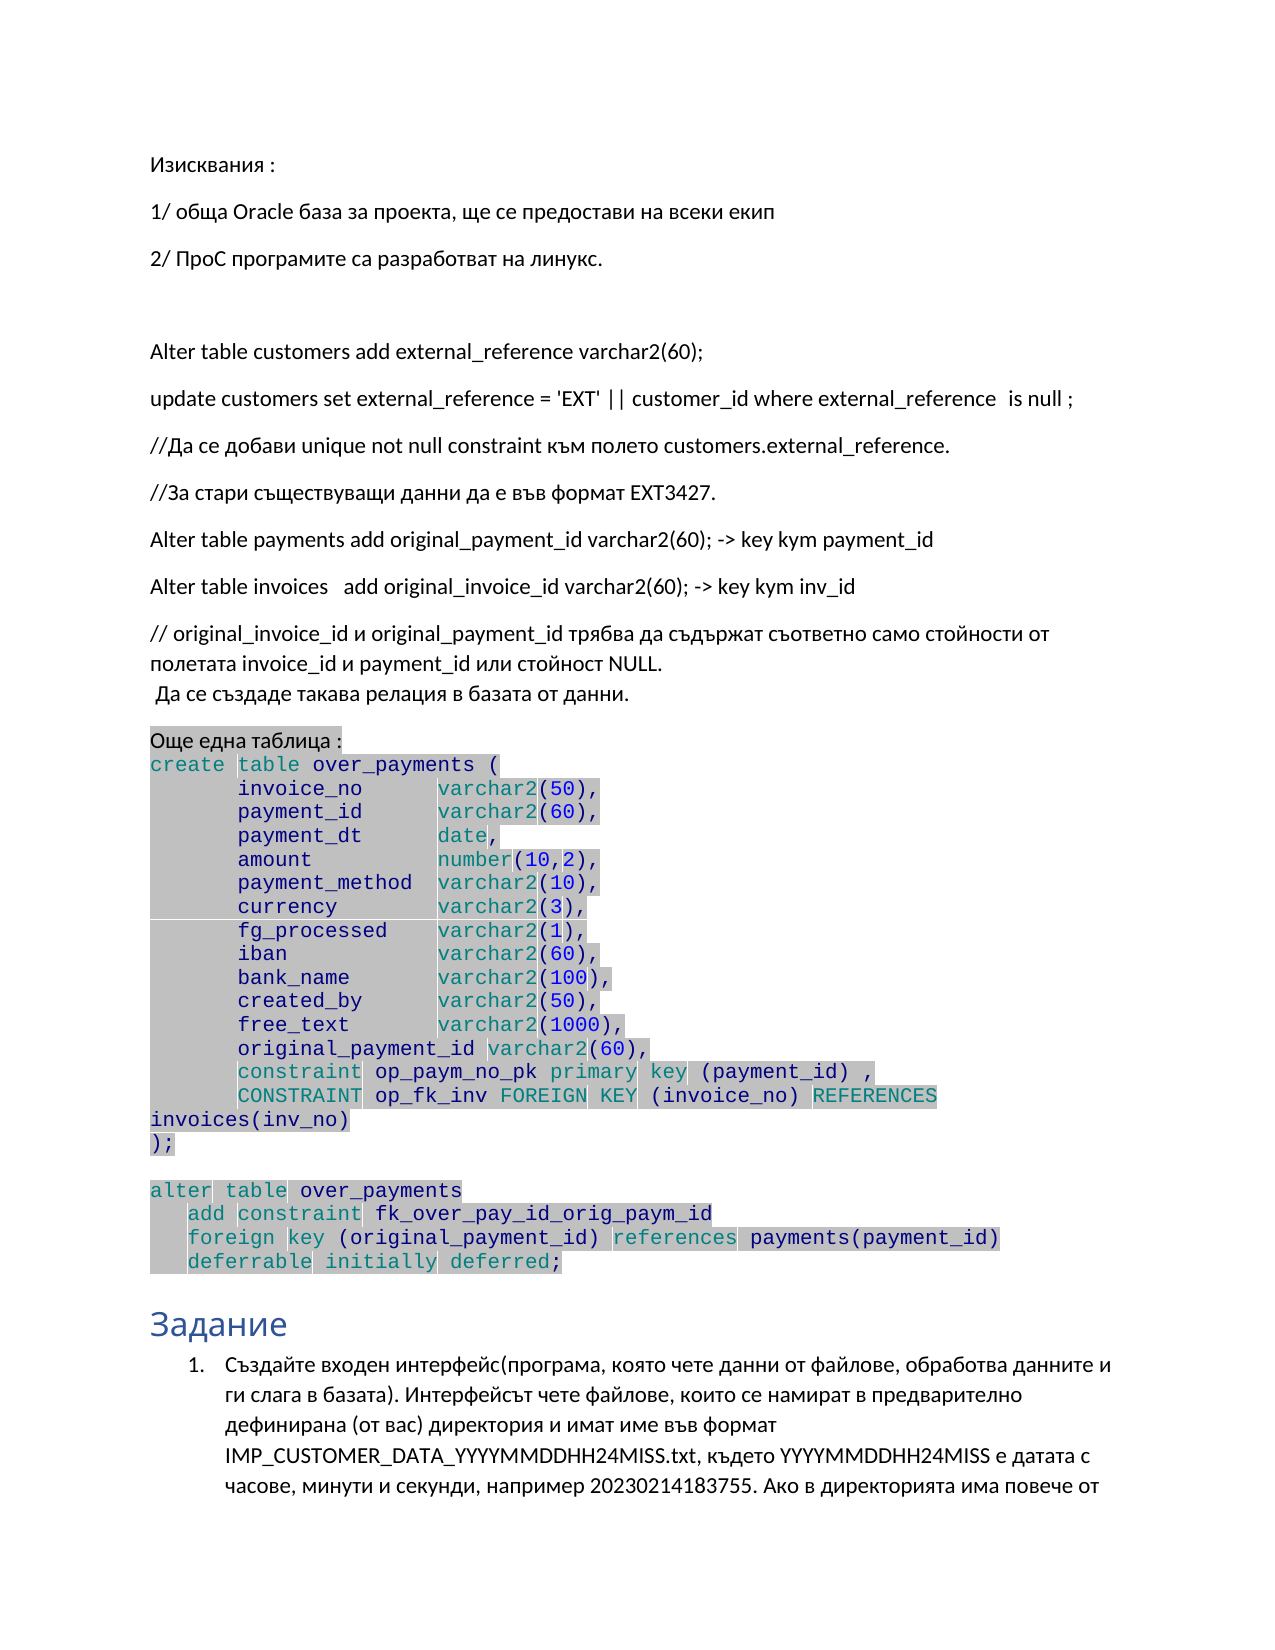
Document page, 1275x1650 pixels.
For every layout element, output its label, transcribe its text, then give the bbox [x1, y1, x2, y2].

text //За стари съществуващи данни да е във формат EXT3427. [150, 478, 1125, 506]
text Alter table invoices add original_invoice_id varchar2(60); -> key kym inv_id [150, 572, 1125, 600]
text 1/ обща Oracle база за проекта, ще се предостави на всеки екип [150, 197, 1125, 225]
text Изисквания : [150, 150, 1125, 178]
text amount number(10,2), [150, 849, 1125, 872]
text Alter table payments add original_payment_id varchar2(60); -> key kym payment_id [150, 525, 1125, 553]
text add constraint fk_over_pay_id_orig_paym_id [150, 1203, 1125, 1227]
text Още една таблица : create table over_payments ( [150, 726, 1125, 778]
text deferrable initially deferred; [150, 1251, 1125, 1274]
text free_text varchar2(1000), [150, 1014, 1125, 1038]
text created_by varchar2(50), [150, 991, 1125, 1014]
text payment_method varchar2(10), [150, 872, 1125, 896]
text iban varchar2(60), [150, 943, 1125, 967]
text Alter table customers add external_reference varchar2(60); [150, 337, 1125, 366]
text payment_dt date, [150, 825, 1125, 849]
text currency varchar2(3), [150, 896, 1125, 919]
list Създайте входен интерфейс(програма, която чете данни от файлове, обработва данните и ги слага в базата). Интерфейсът чете файлове, които се намират в предварително дефинирана (от вас) директория и имат име във формат IMP_CUSTOMER_DATA_YYYYMMDDHH24MISS.txt, където YYYYMMDDHH24MISS е датата с часове, минути и секунди, например 20230214183755. Ако в директорията има повече от [187, 1350, 1125, 1499]
text 2/ ПроС програмите са разработват на линукс. [150, 244, 1125, 272]
text ); [150, 1132, 1125, 1156]
text update customers set external_reference = 'EXT' || customer_id where external_reference is null ; [150, 384, 1125, 412]
text payment_id varchar2(60), [150, 801, 1125, 825]
text //Да се добави unique not null constraint към полето customers.external_reference. [150, 431, 1125, 459]
text // original_invoice_id и original_payment_id трябва да съдържат съответно само стойности от полетата invoice_id и payment_id или стойност NULL. Да се създаде такава релация в базата от данни. [150, 619, 1125, 707]
text foreign key (original_payment_id) references payments(payment_id) [150, 1227, 1125, 1251]
text CONSTRAINT op_fk_inv FOREIGN KEY (invoice_no) REFERENCES invoices(inv_no) [150, 1085, 1125, 1132]
subtitle Задание [150, 1301, 1125, 1347]
text alter table over_payments [150, 1180, 1125, 1203]
text bank_name varchar2(100), [150, 967, 1125, 991]
text constraint op_paym_no_pk primary key (payment_id) , [150, 1061, 1125, 1085]
text fg_processed varchar2(1), [150, 919, 1125, 943]
text original_payment_id varchar2(60), [150, 1038, 1125, 1061]
text invoice_no varchar2(50), [150, 778, 1125, 801]
